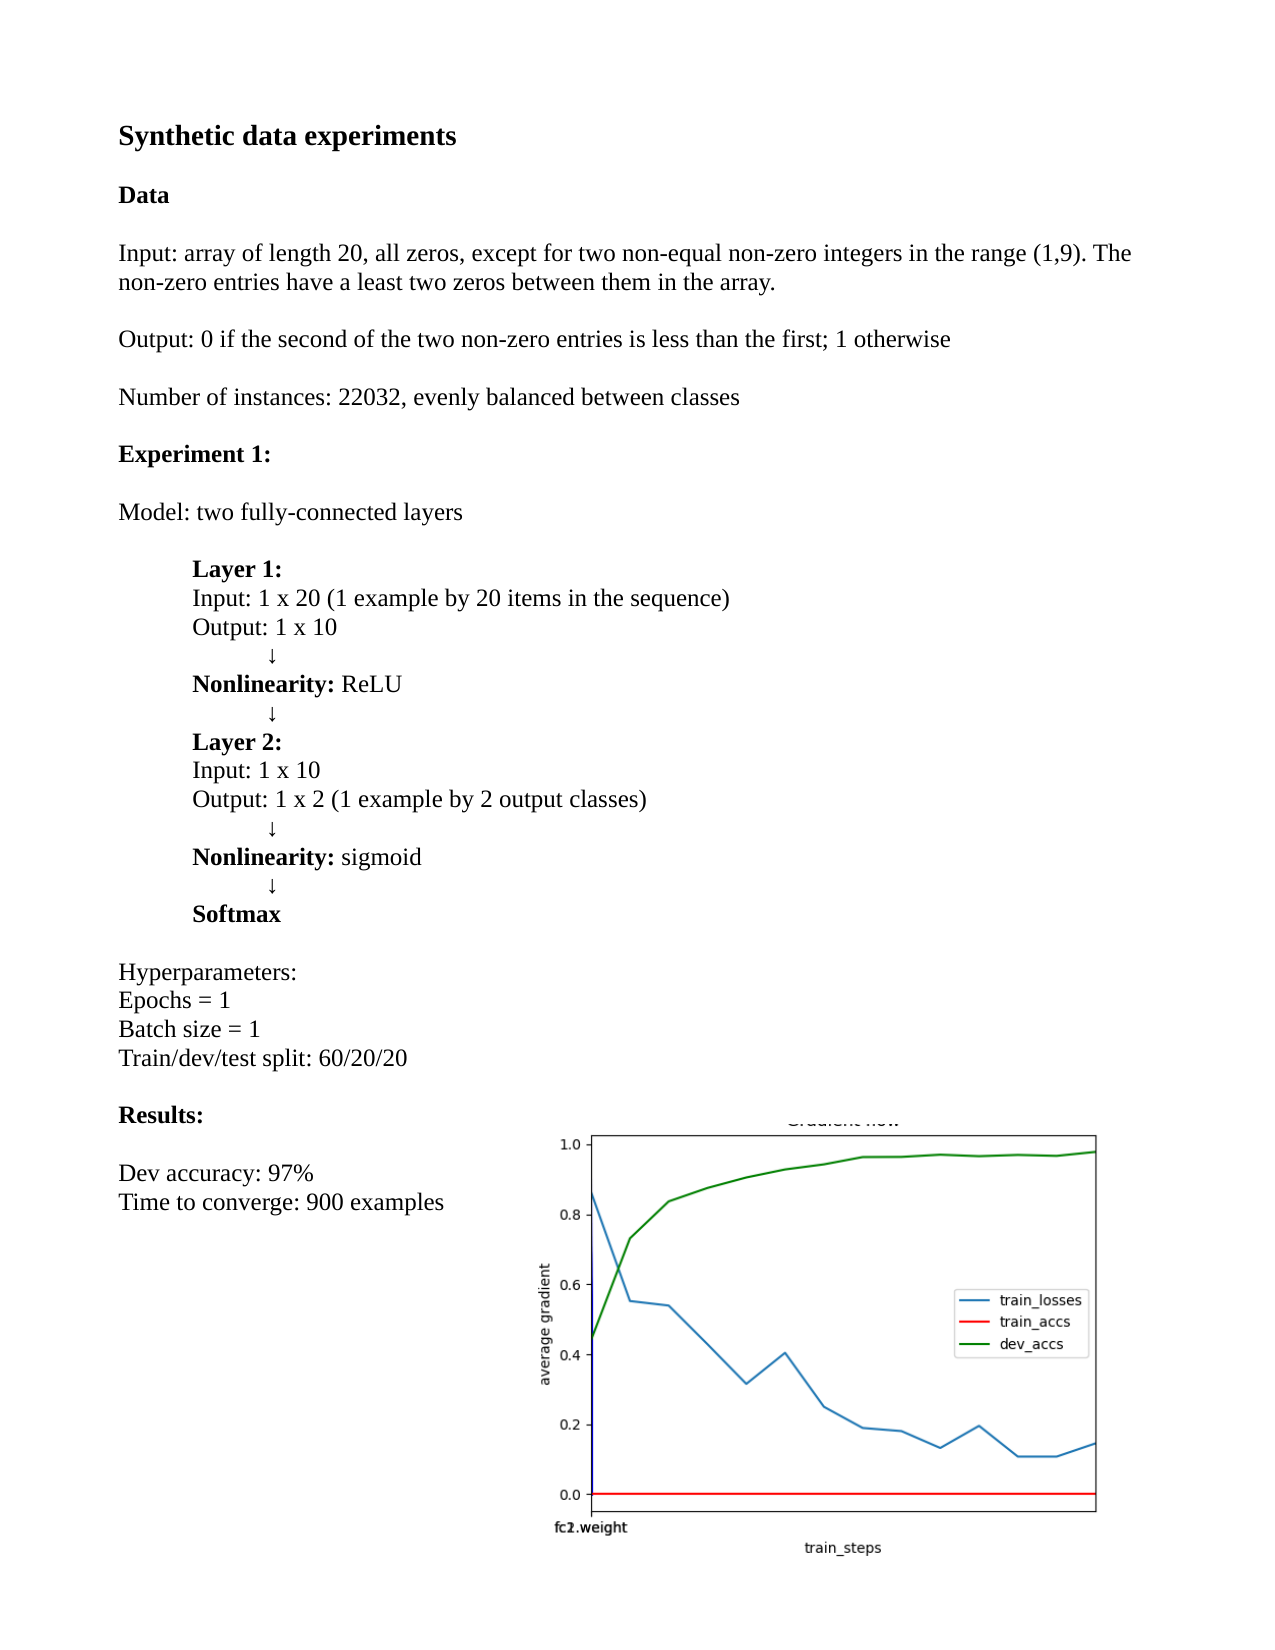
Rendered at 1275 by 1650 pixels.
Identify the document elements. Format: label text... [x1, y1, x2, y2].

text Input: 1 x 10 [118, 755, 1157, 784]
text ↓ [118, 640, 1157, 669]
picture [524, 1124, 1129, 1559]
text Train/dev/test split: 60/20/20 [118, 1043, 1157, 1072]
text ↓ [118, 813, 1157, 842]
text Number of instances: 22032, evenly balanced between classes [118, 382, 1157, 410]
text ↓ [118, 698, 1157, 727]
text Layer 2: [118, 727, 1157, 755]
text Data [118, 180, 1157, 209]
text Epochs = 1 [118, 985, 1157, 1014]
text Hyperparameters: [118, 957, 1157, 985]
text ↓ [118, 870, 1157, 899]
text Nonlinearity: ReLU [118, 669, 1157, 698]
text Layer 1: [118, 554, 1157, 583]
text Batch size = 1 [118, 1014, 1157, 1043]
text Time to converge: 900 examples [118, 1187, 524, 1215]
text Results: [118, 1100, 1157, 1129]
text Model: two fully-connected layers [118, 497, 1157, 525]
text Output: 1 x 10 [118, 612, 1157, 640]
text Input: 1 x 20 (1 example by 20 items in the sequence) [118, 583, 1157, 612]
text Output: 0 if the second of the two non-zero entries is less than the first; 1 otherwise [118, 324, 1157, 353]
text Softmax [118, 899, 1157, 928]
text Output: 1 x 2 (1 example by 2 output classes) [118, 784, 1157, 813]
text [1129, 1158, 1157, 1187]
text Synthetic data experiments [118, 118, 1157, 152]
text Input: array of length 20, all zeros, except for two non-equal non-zero integers in the range (1,9). The non-zero entries have a least two zeros between them in the array. [118, 238, 1157, 295]
text [1129, 1187, 1157, 1215]
text Experiment 1: [118, 439, 1157, 468]
text Dev accuracy: 97% [118, 1158, 524, 1187]
text Nonlinearity: sigmoid [118, 842, 1157, 870]
